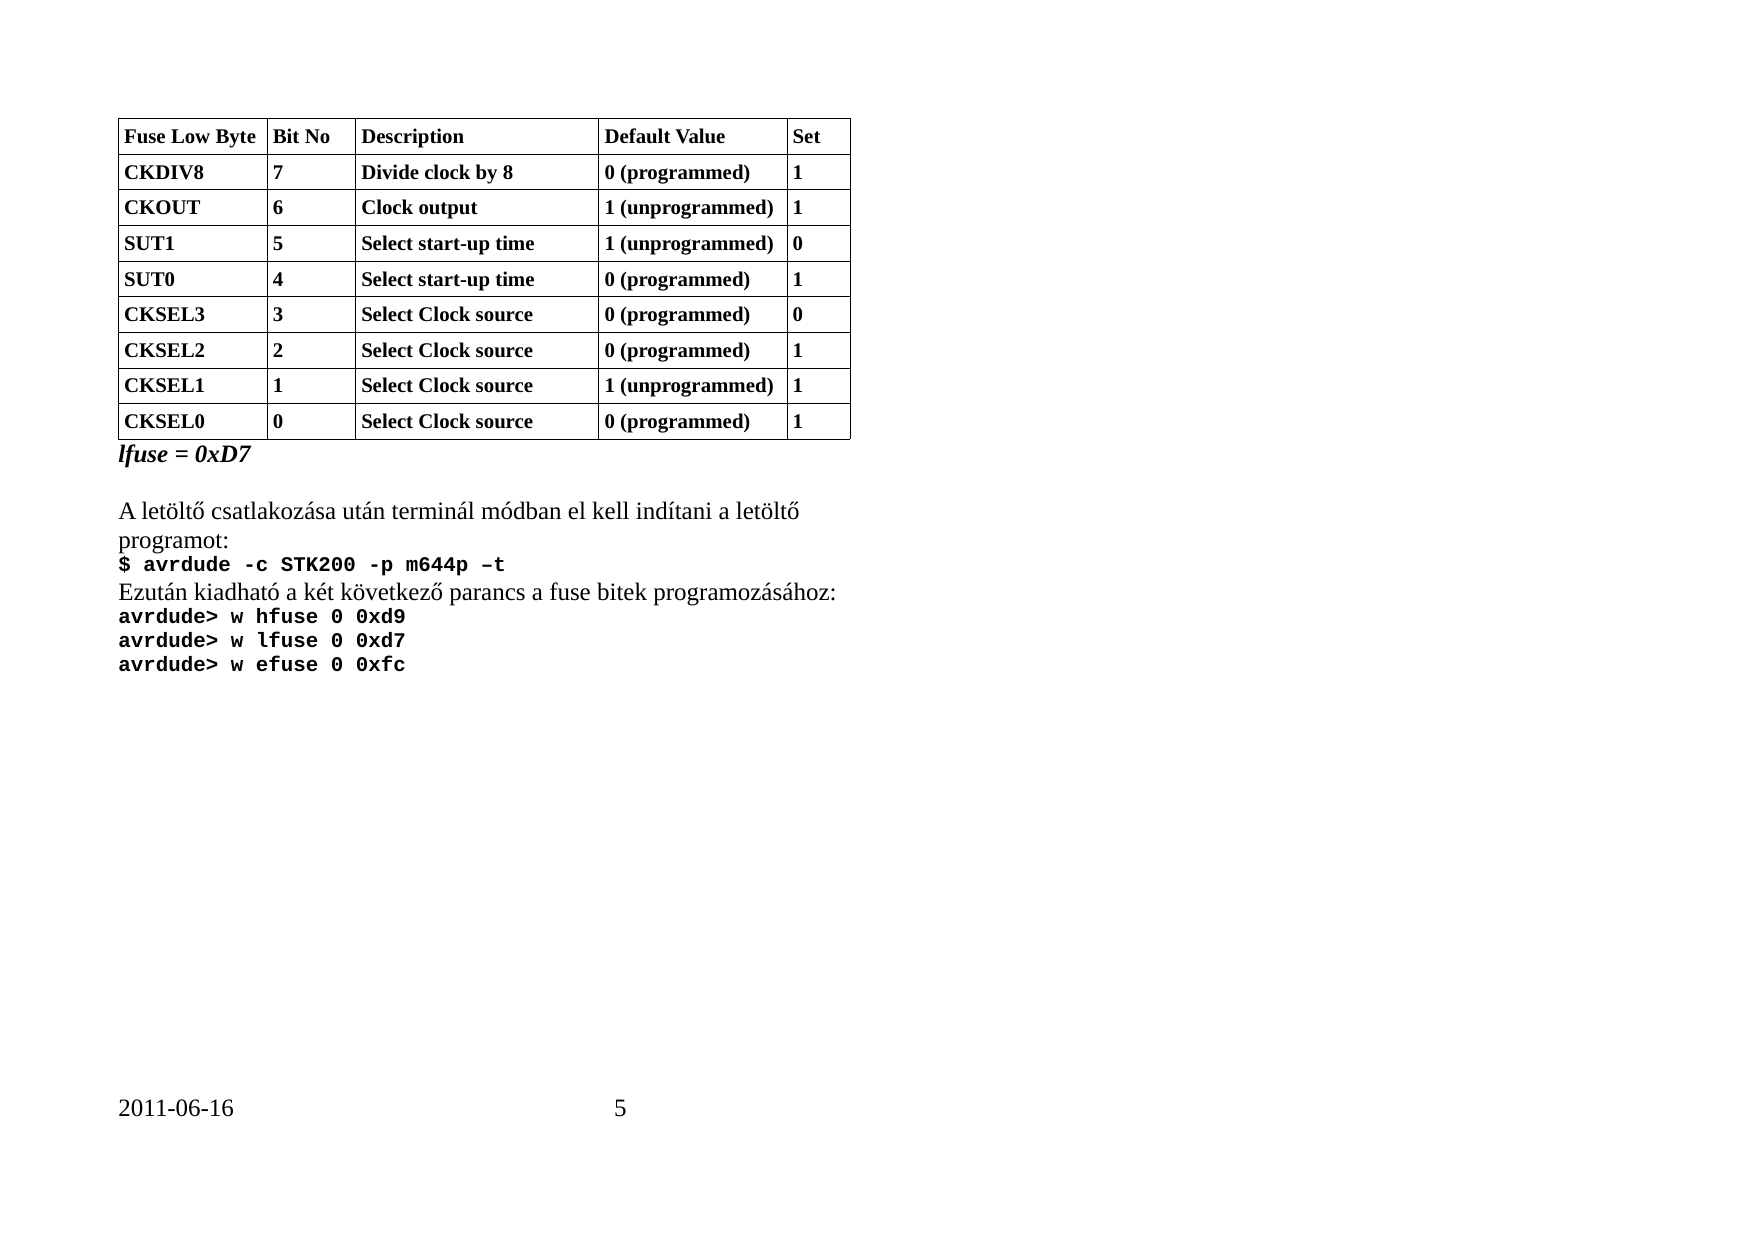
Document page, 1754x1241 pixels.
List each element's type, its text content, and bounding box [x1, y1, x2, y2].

table_header Description [356, 119, 598, 154]
text avrdude> w hfuse 0 0xd9 [118, 606, 877, 630]
table_cell 0 [268, 404, 355, 439]
table_cell Select Clock source [356, 333, 598, 367]
table_cell 1 (unprogrammed) [599, 226, 787, 261]
text lfuse = 0xD7 [118, 439, 877, 468]
table_cell 0 [788, 297, 850, 332]
table_cell 5 [268, 226, 355, 261]
table_cell 0 (programmed) [599, 404, 787, 439]
table_cell Select Clock source [356, 297, 598, 332]
table_cell 1 [788, 190, 850, 225]
text $ avrdude -c STK200 -p m644p –t [118, 554, 877, 577]
table_header Default Value [599, 119, 787, 154]
table_cell 0 (programmed) [599, 297, 787, 332]
table_cell CKSEL2 [119, 333, 267, 367]
text A letöltő csatlakozása után terminál módban el kell indítani a letöltő programot: [118, 496, 877, 554]
table_header Fuse Low Byte [119, 119, 267, 154]
text avrdude> w lfuse 0 0xd7 [118, 630, 877, 653]
table_cell 6 [268, 190, 355, 225]
table_cell 1 [268, 369, 355, 403]
table_cell Divide clock by 8 [356, 155, 598, 189]
table_cell 1 (unprogrammed) [599, 190, 787, 225]
table_cell 1 [788, 155, 850, 189]
table_cell Select Clock source [356, 369, 598, 403]
table_cell 0 (programmed) [599, 262, 787, 296]
table_cell CKSEL1 [119, 369, 267, 403]
table_cell 0 [788, 226, 850, 261]
text Ezután kiadható a két következő parancs a fuse bitek programozásához: [118, 577, 877, 606]
table_cell SUT0 [119, 262, 267, 296]
table_cell 2 [268, 333, 355, 367]
table_cell 4 [268, 262, 355, 296]
table_cell 1 [788, 404, 850, 439]
table_cell 1 (unprogrammed) [599, 369, 787, 403]
table_cell 1 [788, 333, 850, 367]
table_cell 1 [788, 262, 850, 296]
table_cell Select start-up time [356, 226, 598, 261]
table_cell Select start-up time [356, 262, 598, 296]
table_cell CKSEL0 [119, 404, 267, 439]
table_header Bit No [268, 119, 355, 154]
table_cell 3 [268, 297, 355, 332]
table_cell 1 [788, 369, 850, 403]
table_cell 0 (programmed) [599, 333, 787, 367]
table_cell CKDIV8 [119, 155, 267, 189]
table_cell 0 (programmed) [599, 155, 787, 189]
table_cell SUT1 [119, 226, 267, 261]
table_cell 7 [268, 155, 355, 189]
table_cell CKOUT [119, 190, 267, 225]
table_header Set [788, 119, 850, 154]
table_cell Clock output [356, 190, 598, 225]
table_cell CKSEL3 [119, 297, 267, 332]
text avrdude> w efuse 0 0xfc [118, 653, 877, 677]
table_cell Select Clock source [356, 404, 598, 439]
